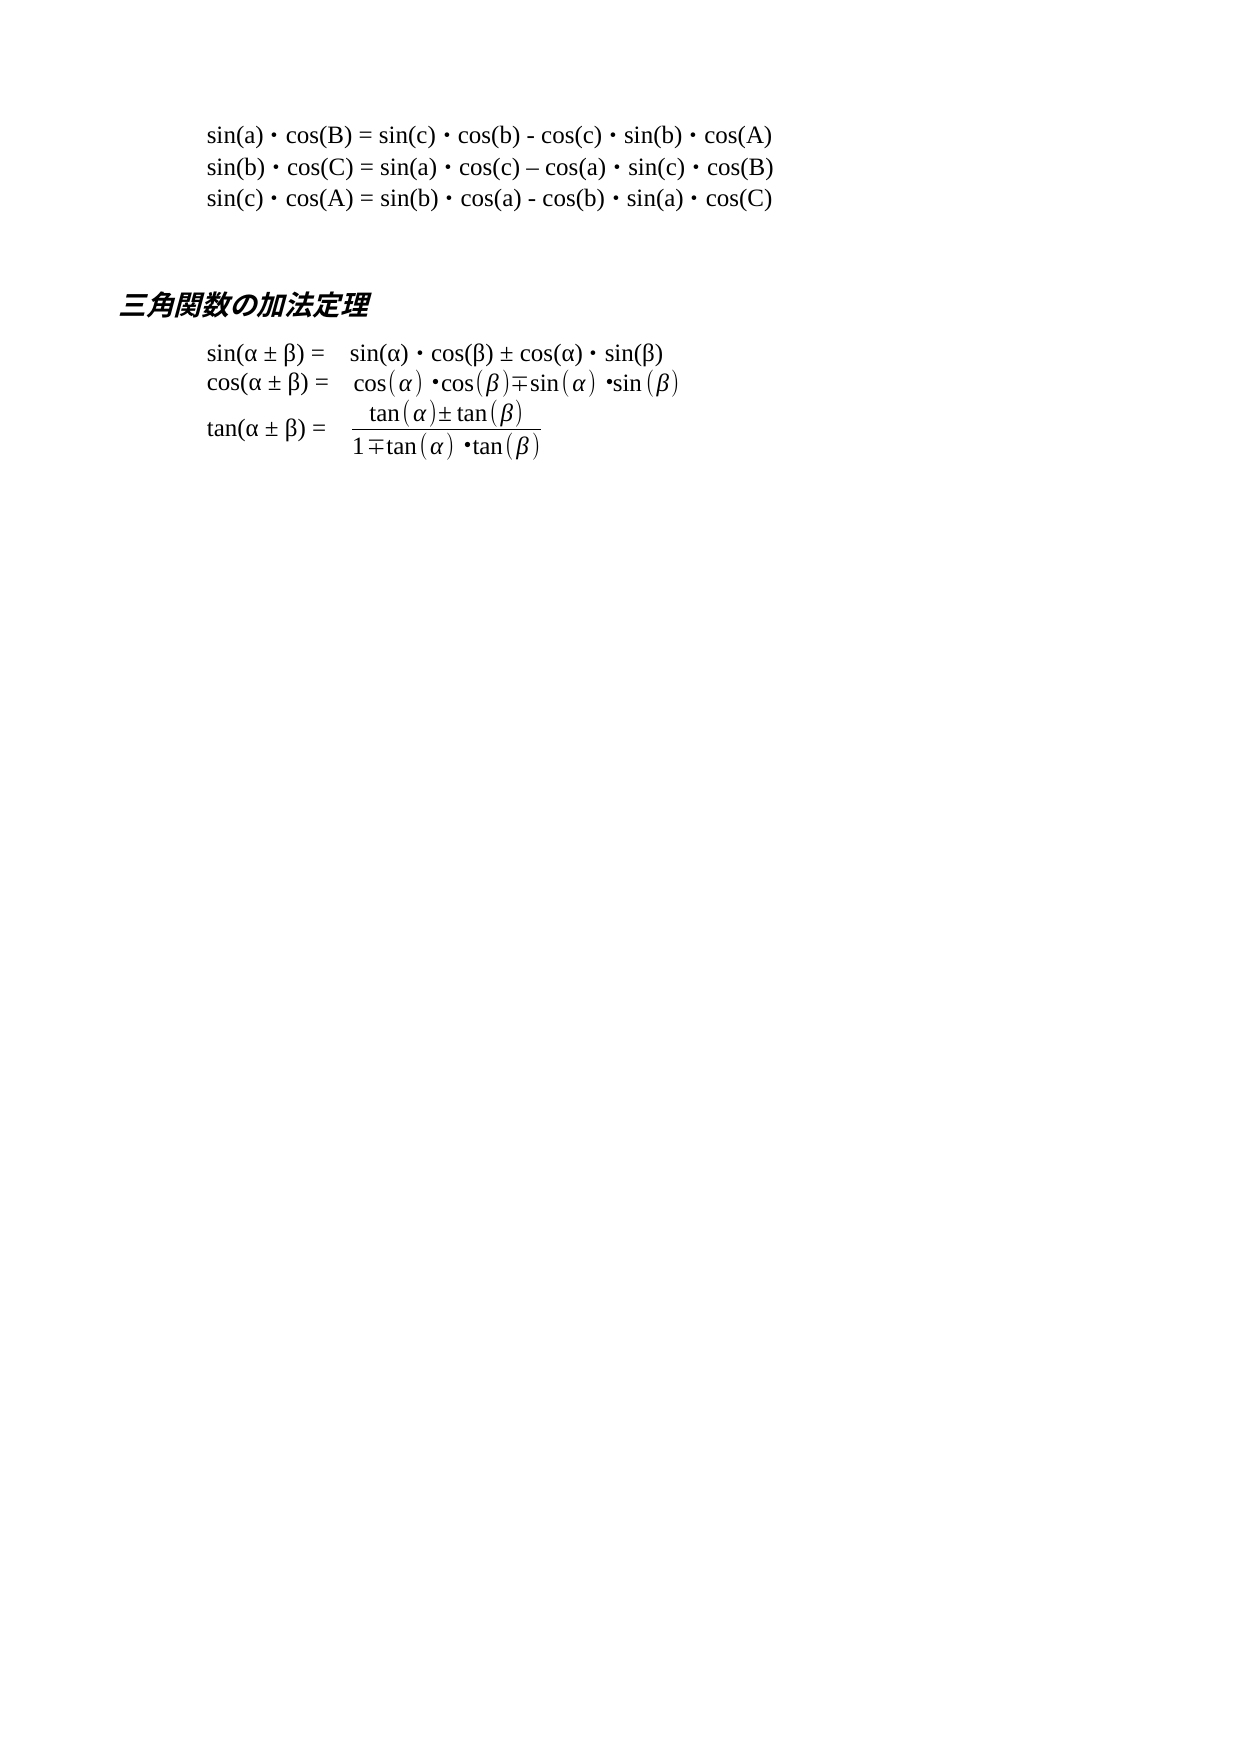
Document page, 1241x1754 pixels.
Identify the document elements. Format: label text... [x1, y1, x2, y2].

text sin(α ± β) = sin(α)・cos(β) ± cos(α)・sin(β) [177, 336, 1122, 367]
text tan(α ± β) = [177, 398, 1122, 461]
text cos(α ± β) = [177, 367, 1122, 398]
text sin(c)・cos(A) = sin(b)・cos(a) - cos(b)・sin(a)・cos(C) [177, 181, 1122, 213]
text sin(a)・cos(B) = sin(c)・cos(b) - cos(c)・sin(b)・cos(A) [177, 118, 1122, 150]
text sin(b)・cos(C) = sin(a)・cos(c) – cos(a)・sin(c)・cos(B) [177, 150, 1122, 181]
subtitle 三角関数の加法定理 [118, 283, 1122, 323]
